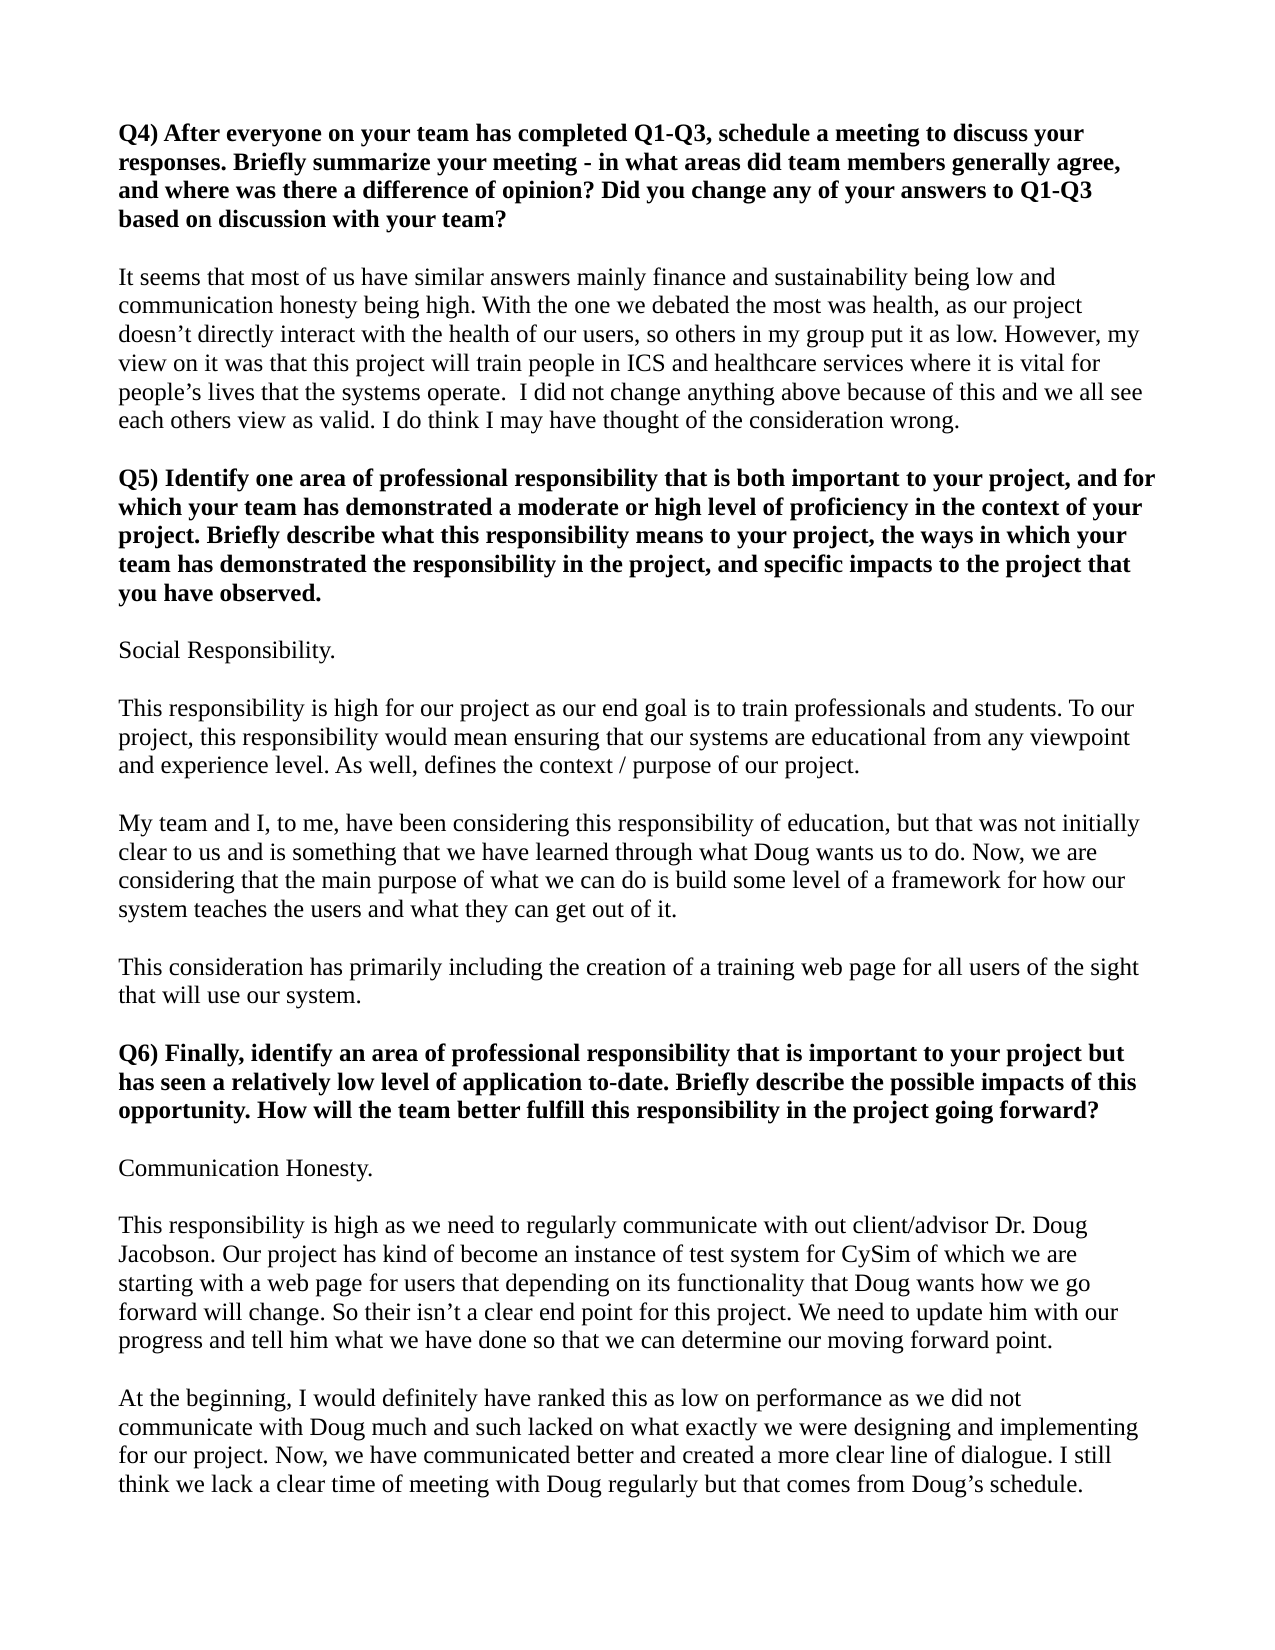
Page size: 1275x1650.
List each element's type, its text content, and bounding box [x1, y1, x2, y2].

text This consideration has primarily including the creation of a training web page for all users of the sight that will use our system. [118, 952, 1157, 1009]
text At the beginning, I would definitely have ranked this as low on performance as we did not communicate with Doug much and such lacked on what exactly we were designing and implementing for our project. Now, we have communicated better and created a more clear line of dialogue. I still think we lack a clear time of meeting with Doug regularly but that comes from Doug’s schedule. [118, 1383, 1157, 1498]
text Q5) Identify one area of professional responsibility that is both important to your project, and for which your team has demonstrated a moderate or high level of proficiency in the context of your project. Briefly describe what this responsibility means to your project, the ways in which your team has demonstrated the responsibility in the project, and specific impacts to the project that you have observed. [118, 463, 1157, 607]
text Communication Honesty. [118, 1153, 1157, 1182]
text This responsibility is high as we need to regularly communicate with out client/advisor Dr. Doug Jacobson. Our project has kind of become an instance of test system for CySim of which we are starting with a web page for users that depending on its functionality that Doug wants how we go forward will change. So their isn’t a clear end point for this project. We need to update him with our progress and tell him what we have done so that we can determine our moving forward point. [118, 1211, 1157, 1354]
text Social Responsibility. [118, 636, 1157, 664]
text This responsibility is high for our project as our end goal is to train professionals and students. To our project, this responsibility would mean ensuring that our systems are educational from any viewpoint and experience level. As well, defines the context / purpose of our project. [118, 693, 1157, 779]
text It seems that most of us have similar answers mainly finance and sustainability being low and communication honesty being high. With the one we debated the most was health, as our project doesn’t directly interact with the health of our users, so others in my group put it as low. However, my view on it was that this project will train people in ICS and healthcare services where it is vital for people’s lives that the systems operate. I did not change anything above because of this and we all see each others view as valid. I do think I may have thought of the consideration wrong. [118, 262, 1157, 434]
text My team and I, to me, have been considering this responsibility of education, but that was not initially clear to us and is something that we have learned through what Doug wants us to do. Now, we are considering that the main purpose of what we can do is build some level of a framework for how our system teaches the users and what they can get out of it. [118, 808, 1157, 923]
text Q4) After everyone on your team has completed Q1-Q3, schedule a meeting to discuss your responses. Briefly summarize your meeting - in what areas did team members generally agree, and where was there a difference of opinion? Did you change any of your answers to Q1-Q3 based on discussion with your team? [118, 118, 1157, 233]
text Q6) Finally, identify an area of professional responsibility that is important to your project but has seen a relatively low level of application to-date. Briefly describe the possible impacts of this opportunity. How will the team better fulfill this responsibility in the project going forward? [118, 1038, 1157, 1124]
